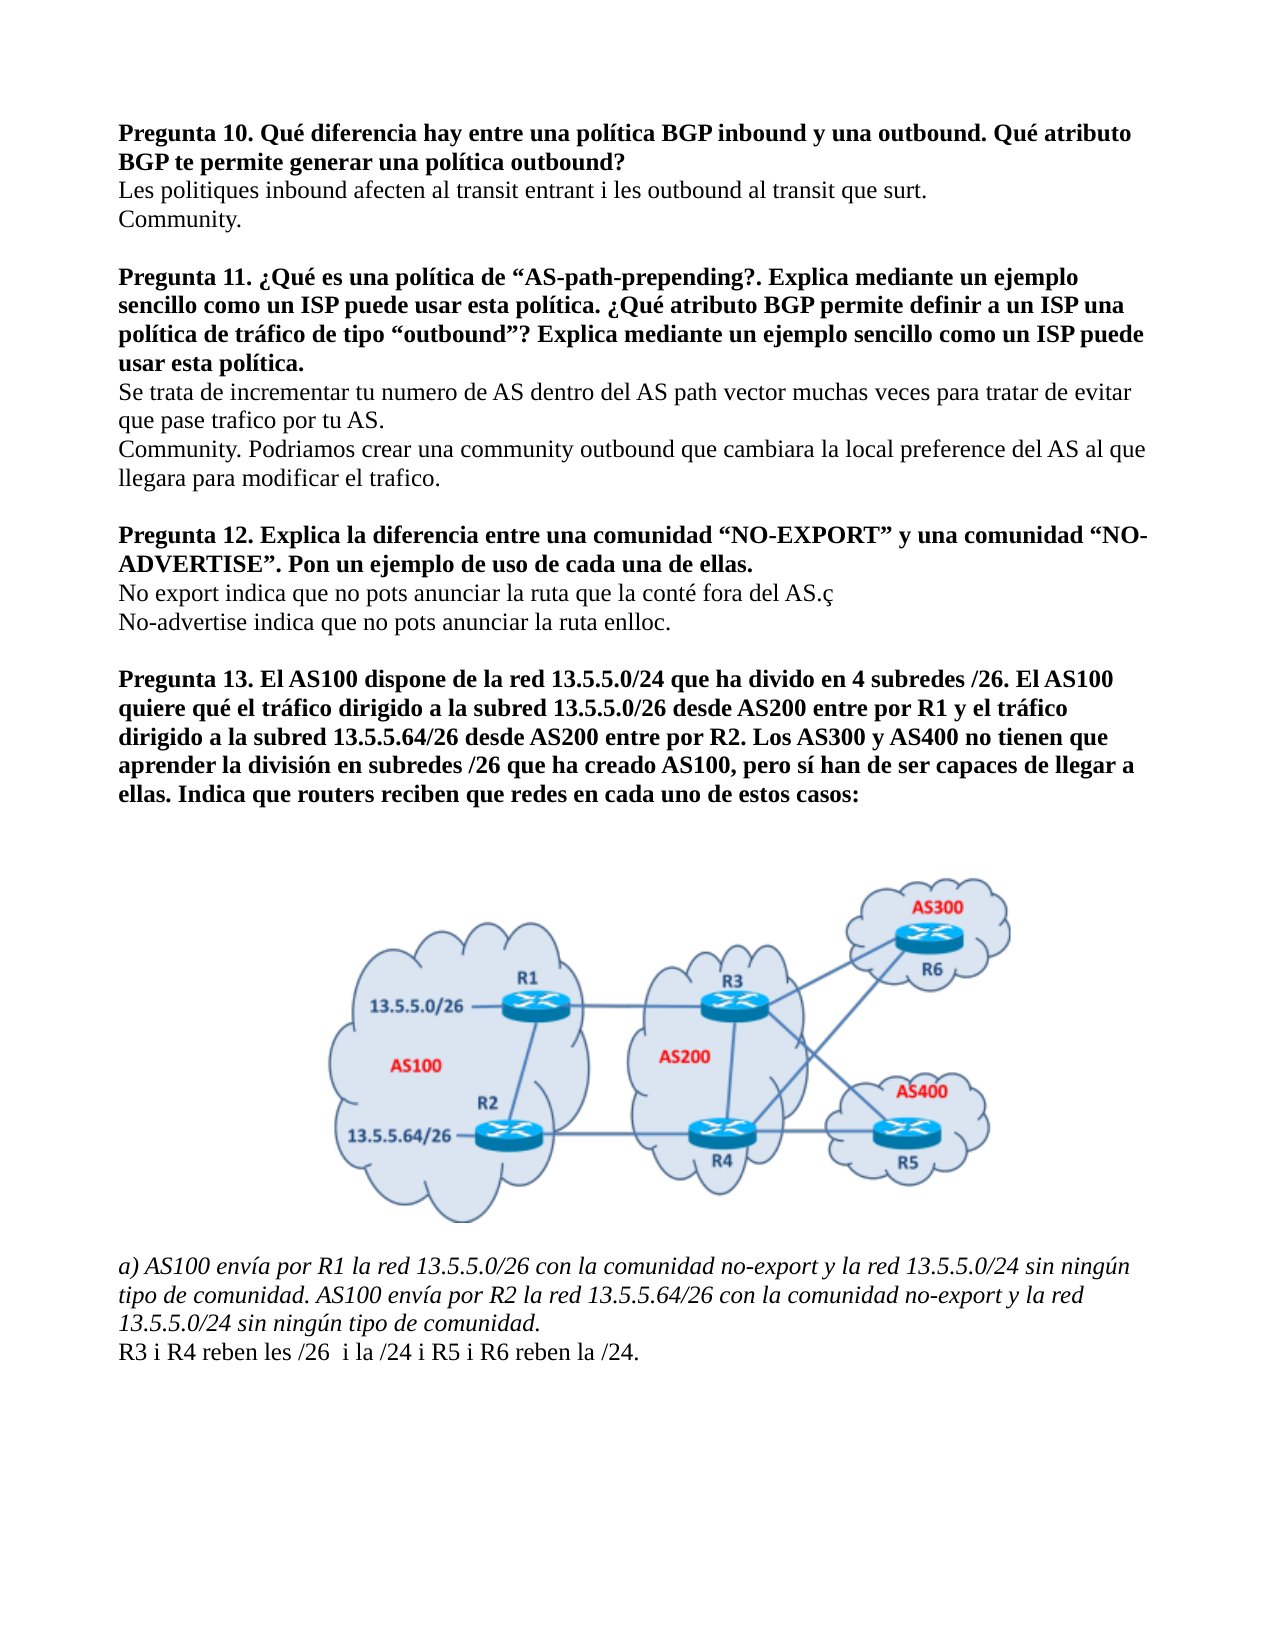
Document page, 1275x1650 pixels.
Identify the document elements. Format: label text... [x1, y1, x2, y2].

text quiere qué el tráfico dirigido a la subred 13.5.5.0/26 desde AS200 entre por R1 y el tráfico dirigido a la subred 13.5.5.64/26 desde AS200 entre por R2. Los AS300 y AS400 no tienen que aprender la división en subredes /26 que ha creado AS100, pero sí han de ser capaces de llegar a ellas. Indica que routers reciben que redes en cada uno de estos casos: [118, 693, 1157, 808]
text Community. [118, 204, 1157, 233]
text Les politiques inbound afecten al transit entrant i les outbound al transit que surt. [118, 176, 1157, 204]
picture [175, 808, 1100, 1223]
text usar esta política. [118, 348, 1157, 377]
text No-advertise indica que no pots anunciar la ruta enlloc. [118, 607, 1157, 636]
text tipo de comunidad. AS100 envía por R2 la red 13.5.5.64/26 con la comunidad no-export y la red [118, 1280, 1157, 1308]
text política de tráfico de tipo “outbound”? Explica mediante un ejemplo sencillo como un ISP puede [118, 319, 1157, 348]
text Pregunta 13. El AS100 dispone de la red 13.5.5.0/24 que ha divido en 4 subredes /26. El AS100 [118, 664, 1157, 693]
text ADVERTISE”. Pon un ejemplo de uso de cada una de ellas. [118, 549, 1157, 578]
text sencillo como un ISP puede usar esta política. ¿Qué atributo BGP permite definir a un ISP una [118, 291, 1157, 319]
text 13.5.5.0/24 sin ningún tipo de comunidad. [118, 1308, 1157, 1337]
text Pregunta 12. Explica la diferencia entre una comunidad “NO-EXPORT” y una comunidad “NO- [118, 521, 1157, 549]
text R3 i R4 reben les /26 i la /24 i R5 i R6 reben la /24. [118, 1337, 1157, 1366]
text Pregunta 10. Qué diferencia hay entre una política BGP inbound y una outbound. Qué atributo [118, 118, 1157, 147]
text Community. Podriamos crear una community outbound que cambiara la local preference del AS al que llegara para modificar el trafico. [118, 434, 1157, 492]
text Pregunta 11. ¿Qué es una política de “AS-path-prepending?. Explica mediante un ejemplo [118, 262, 1157, 291]
text Se trata de incrementar tu numero de AS dentro del AS path vector muchas veces para tratar de evitar que pase trafico por tu AS. [118, 377, 1157, 434]
text BGP te permite generar una política outbound? [118, 147, 1157, 176]
text a) AS100 envía por R1 la red 13.5.5.0/26 con la comunidad no-export y la red 13.5.5.0/24 sin ningún [118, 1251, 1157, 1280]
text No export indica que no pots anunciar la ruta que la conté fora del AS.ç [118, 578, 1157, 607]
